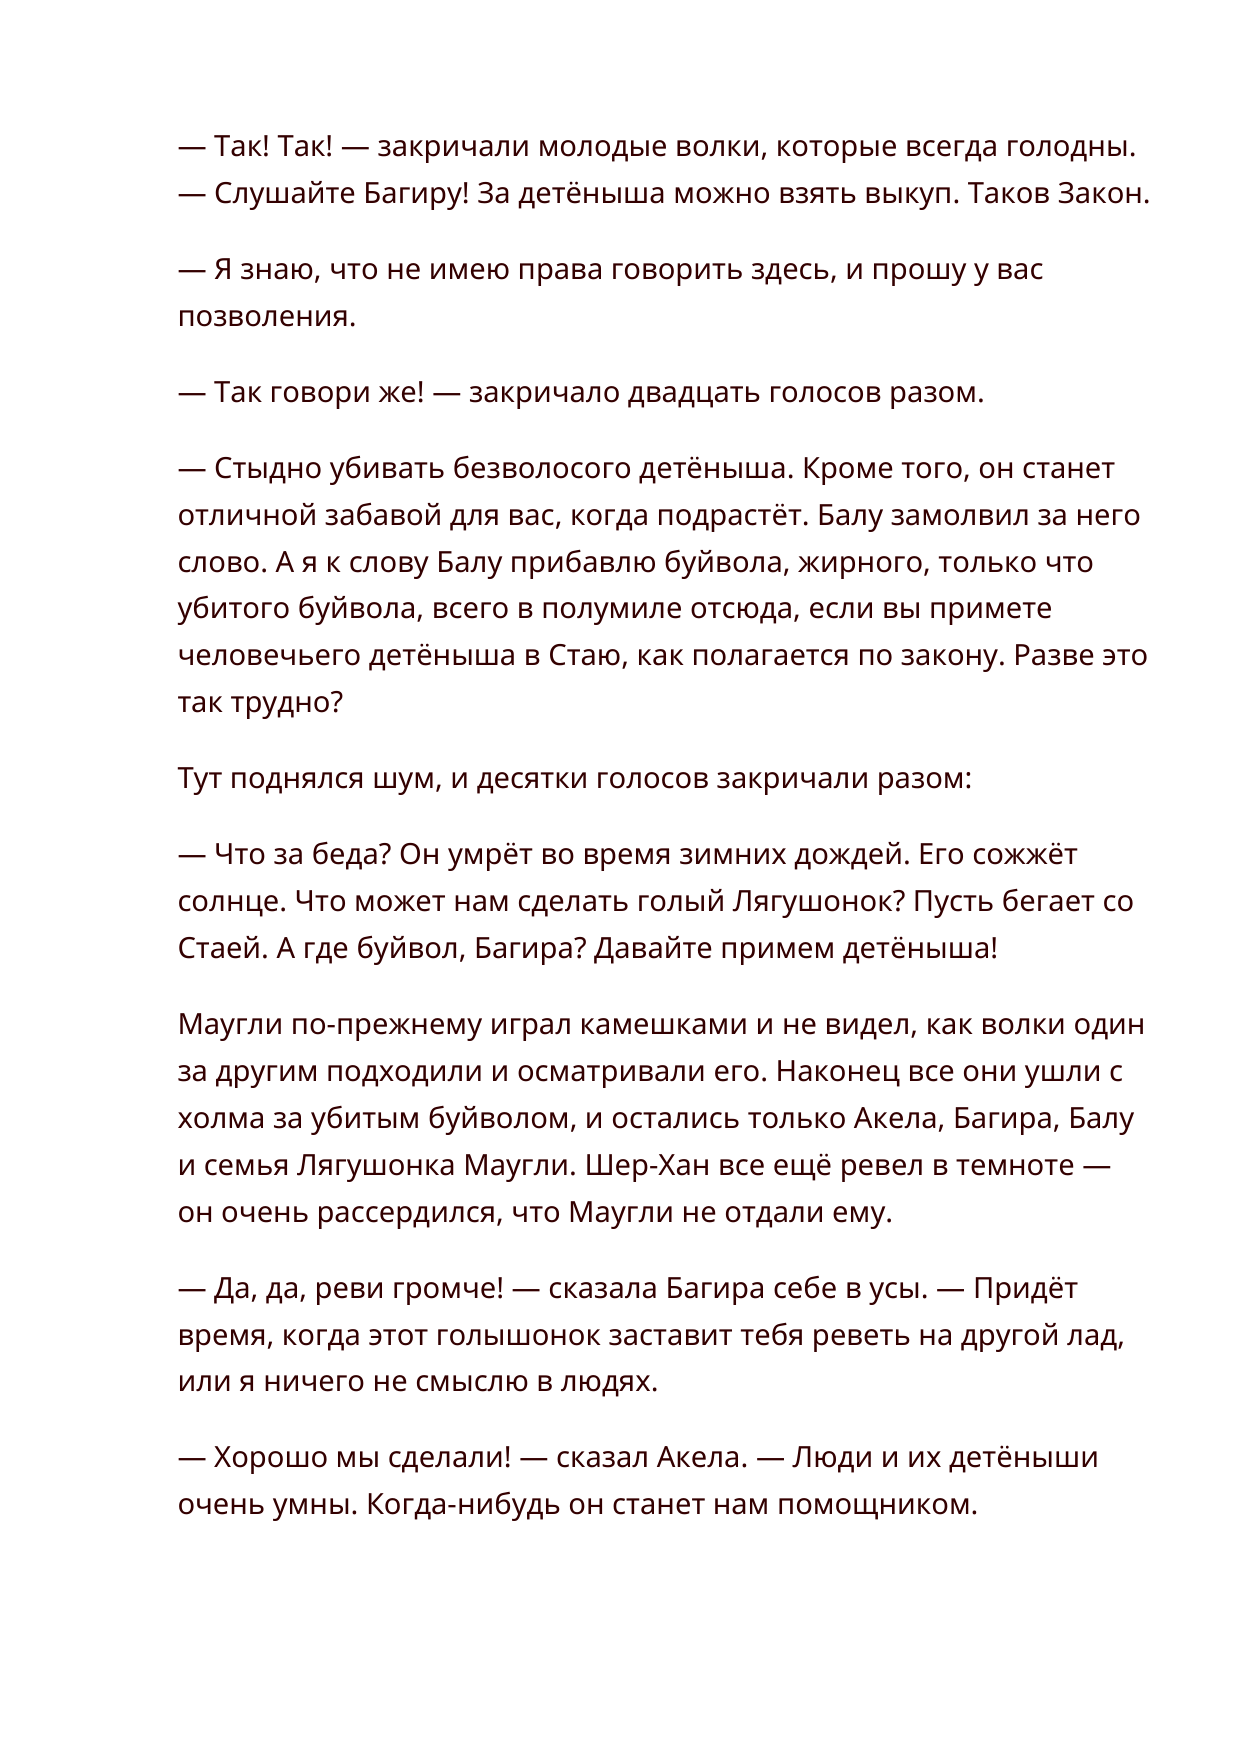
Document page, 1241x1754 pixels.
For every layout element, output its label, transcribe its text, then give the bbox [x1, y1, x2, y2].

text — Хорошо мы сделали! — сказал Акела. — Люди и их детёныши очень умны. Когда-нибудь он станет нам помощником. [177, 1429, 1152, 1523]
text Тут поднялся шум, и десятки голосов закричали разом: [177, 750, 1152, 797]
text — Да, да, реви громче! — сказала Багира себе в усы. — Придёт время, когда этот голышонок заставит тебя реветь на другой лад, или я ничего не смыслю в людях. [177, 1260, 1152, 1400]
text — Стыдно убивать безволосого детёныша. Кроме того, он станет отличной забавой для вас, когда подрастёт. Балу замолвил за него слово. А я к слову Балу прибавлю буйвола, жирного, только что убитого буйвола, всего в полумиле отсюда, если вы примете человечьего детёныша в Стаю, как полагается по закону. Разве это так трудно? [177, 440, 1152, 721]
text — Что за беда? Он умрёт во время зимних дождей. Его сожжёт солнце. Что может нам сделать голый Лягушонок? Пусть бегает со Стаей. А где буйвол, Багира? Давайте примем детёныша! [177, 826, 1152, 967]
text — Я знаю, что не имею права говорить здесь, и прошу у вас позволения. [177, 241, 1152, 335]
text — Так говори же! — закричало двадцать голосов разом. [177, 364, 1152, 411]
text — Так! Так! — закричали молодые волки, которые всегда голодны. — Слушайте Багиру! За детёныша можно взять выкуп. Таков Закон. [177, 118, 1152, 212]
text Маугли по-прежнему играл камешками и не видел, как волки один за другим подходили и осматривали его. Наконец все они ушли с холма за убитым буйволом, и остались только Акела, Багира, Балу и семья Лягушонка Маугли. Шер-Хан все ещё ревел в темноте — он очень рассердился, что Маугли не отдали ему. [177, 996, 1152, 1231]
